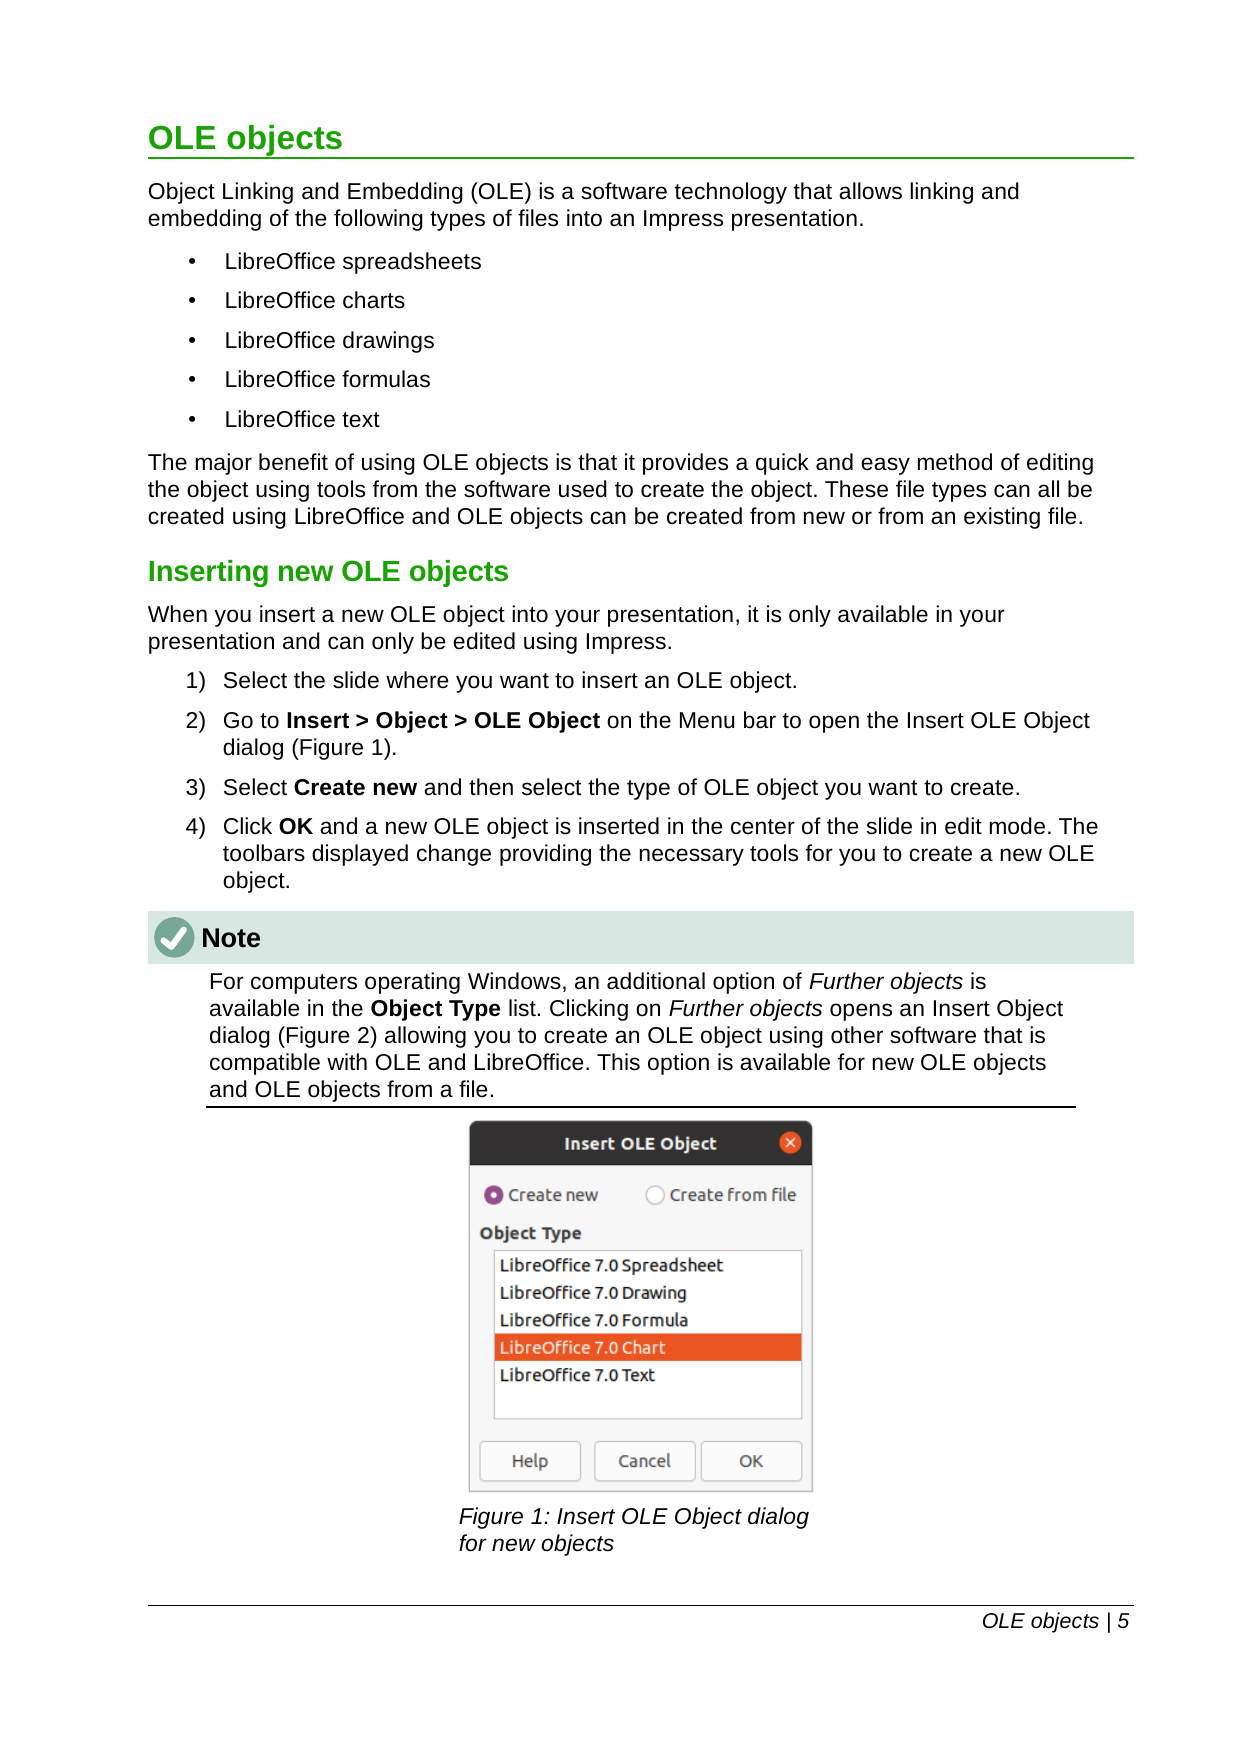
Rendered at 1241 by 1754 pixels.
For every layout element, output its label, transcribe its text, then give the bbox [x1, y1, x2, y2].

text Object Linking and Embedding (OLE) is a software technology that allows linking and embedding of the following types of files into an Impress presentation. [148, 177, 1134, 232]
list LibreOffice spreadsheets [185, 244, 1134, 274]
list Select Create new and then select the type of OLE object you want to create. [206, 773, 1134, 800]
picture [458, 1120, 824, 1503]
list LibreOffice formulas [185, 363, 1134, 393]
list LibreOffice drawings [185, 323, 1134, 353]
text Figure 1: Insert OLE Object dialog for new objects [458, 1503, 823, 1557]
list LibreOffice charts [185, 284, 1134, 314]
text When you insert a new OLE object into your presentation, it is only available in your presentation and can only be edited using Impress. [148, 600, 1134, 654]
subtitle Note [148, 911, 1134, 964]
text For computers operating Windows, an additional option of Further objects is available in the Object Type list. Clicking on Further objects opens an Insert Object dialog (Figure 2) allowing you to create an OLE object using other software that is compatible with OLE and LibreOffice. This option is available for new OLE objects and OLE objects from a file. [206, 964, 1076, 1106]
subtitle Inserting new OLE objects [148, 554, 1134, 588]
list Select the slide where you want to insert an OLE object. [206, 667, 1134, 694]
list Click OK and a new OLE object is inserted in the center of the slide in edit mode. The toolbars displayed change providing the necessary tools for you to create a new OLE object. [206, 813, 1134, 894]
subtitle OLE objects [148, 118, 1134, 157]
list LibreOffice text [185, 402, 1134, 435]
text The major benefit of using OLE objects is that it provides a quick and easy method of editing the object using tools from the software used to create the object. These file types can all be created using LibreOffice and OLE objects can be created from new or from an existing file. [148, 448, 1134, 529]
list Go to Insert > Object > OLE Object on the Menu bar to open the Insert OLE Object dialog (Figure 1). [206, 706, 1134, 761]
